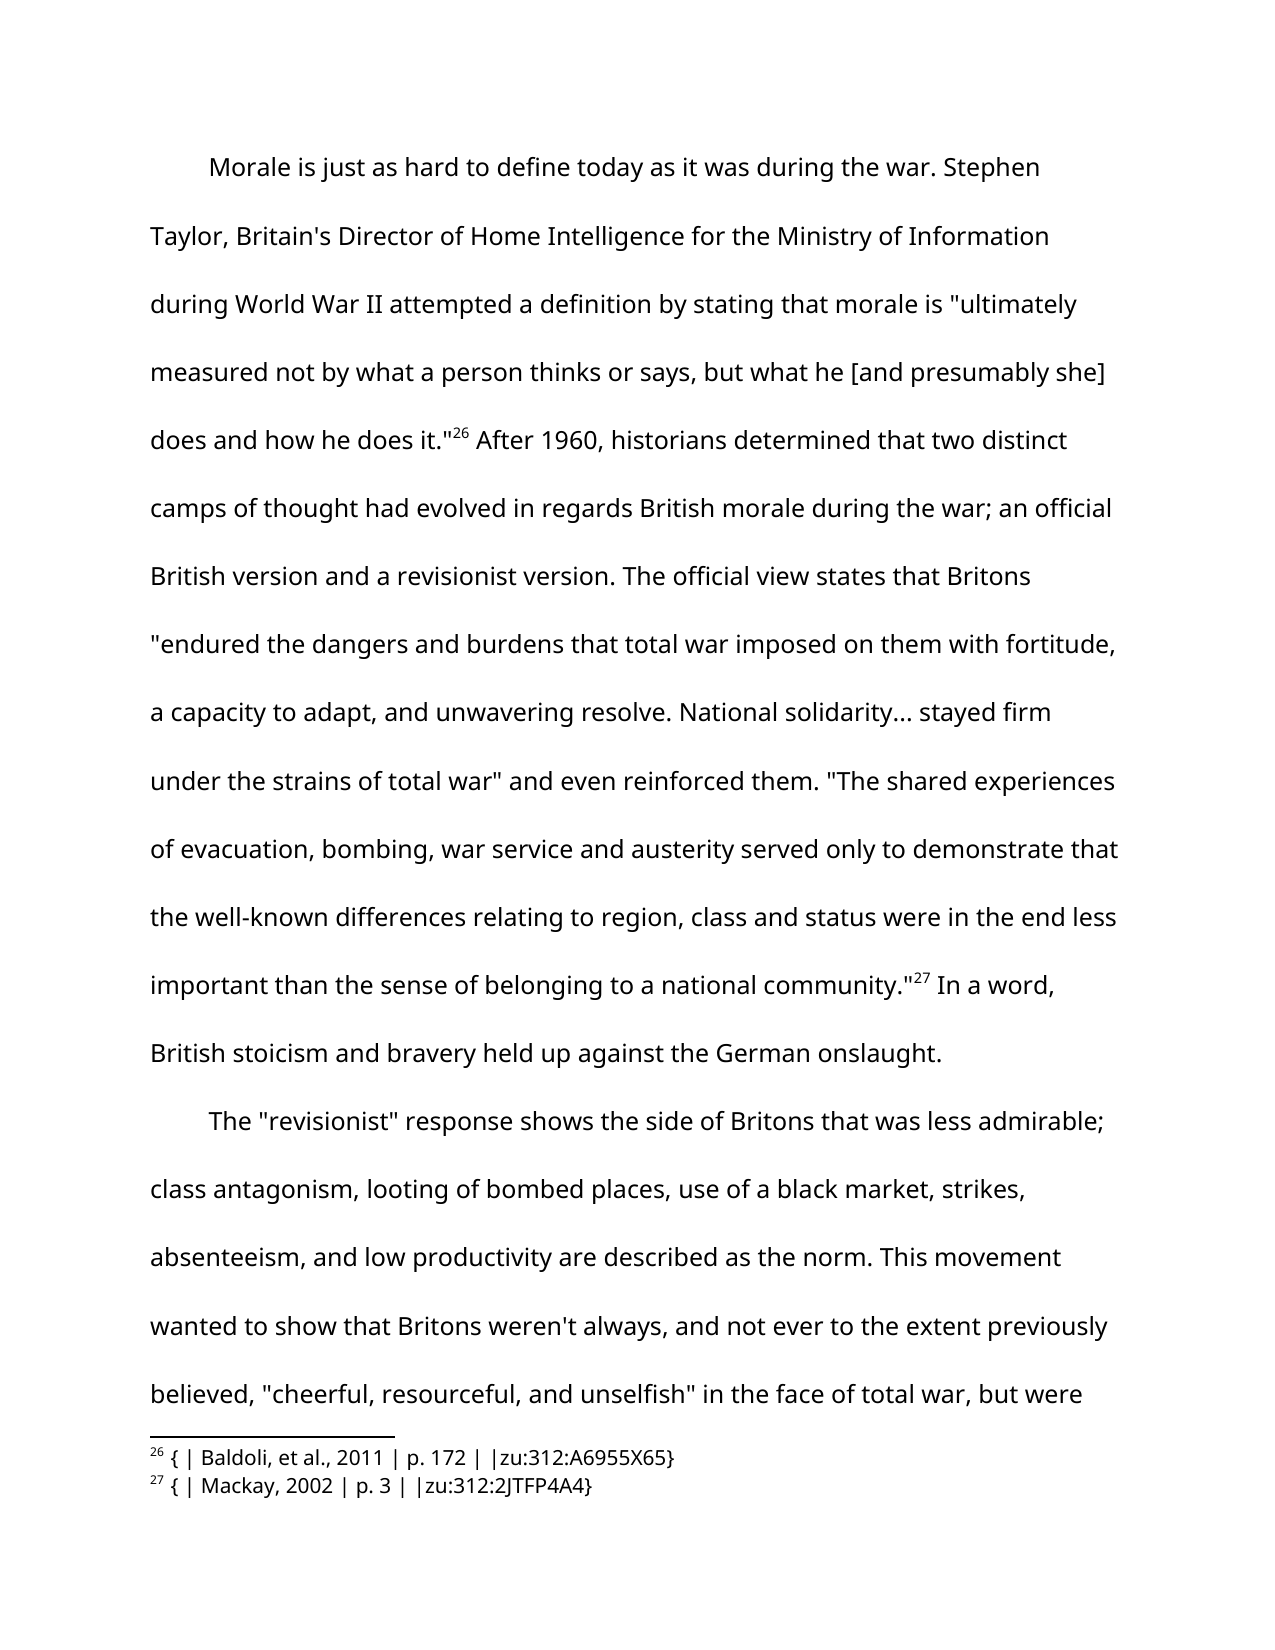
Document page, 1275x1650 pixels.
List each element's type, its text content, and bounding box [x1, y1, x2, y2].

text { | Baldoli, et al., 2011 | p. 172 | |zu:312:A6955X65} [150, 1443, 1125, 1472]
text Morale is just as hard to define today as it was during the war. Stephen Taylor, Britain's Director of Home Intelligence for the Ministry of Information during World War II attempted a definition by stating that morale is "ultimately measured not by what a person thinks or says, but what he [and presumably she] does and how he does it." After 1960, historians determined that two distinct camps of thought had evolved in regards British morale during the war; an official British version and a revisionist version. The official view states that Britons "endured the dangers and burdens that total war imposed on them with fortitude, a capacity to adapt, and unwavering resolve. National solidarity... stayed firm under the strains of total war" and even reinforced them. "The shared experiences of evacuation, bombing, war service and austerity served only to demonstrate that the well-known differences relating to region, class and status were in the end less important than the sense of belonging to a national community." In a word, British stoicism and bravery held up against the German onslaught. [150, 150, 1125, 1070]
text { | Mackay, 2002 | p. 3 | |zu:312:2JTFP4A4} [150, 1472, 1125, 1500]
text The "revisionist" response shows the side of Britons that was less admirable; class antagonism, looting of bombed places, use of a black market, strikes, absenteeism, and low productivity are described as the norm. This movement wanted to show that Britons weren't always, and not ever to the extent previously believed, "cheerful, resourceful, and unselfish" in the face of total war, but were [150, 1104, 1125, 1410]
